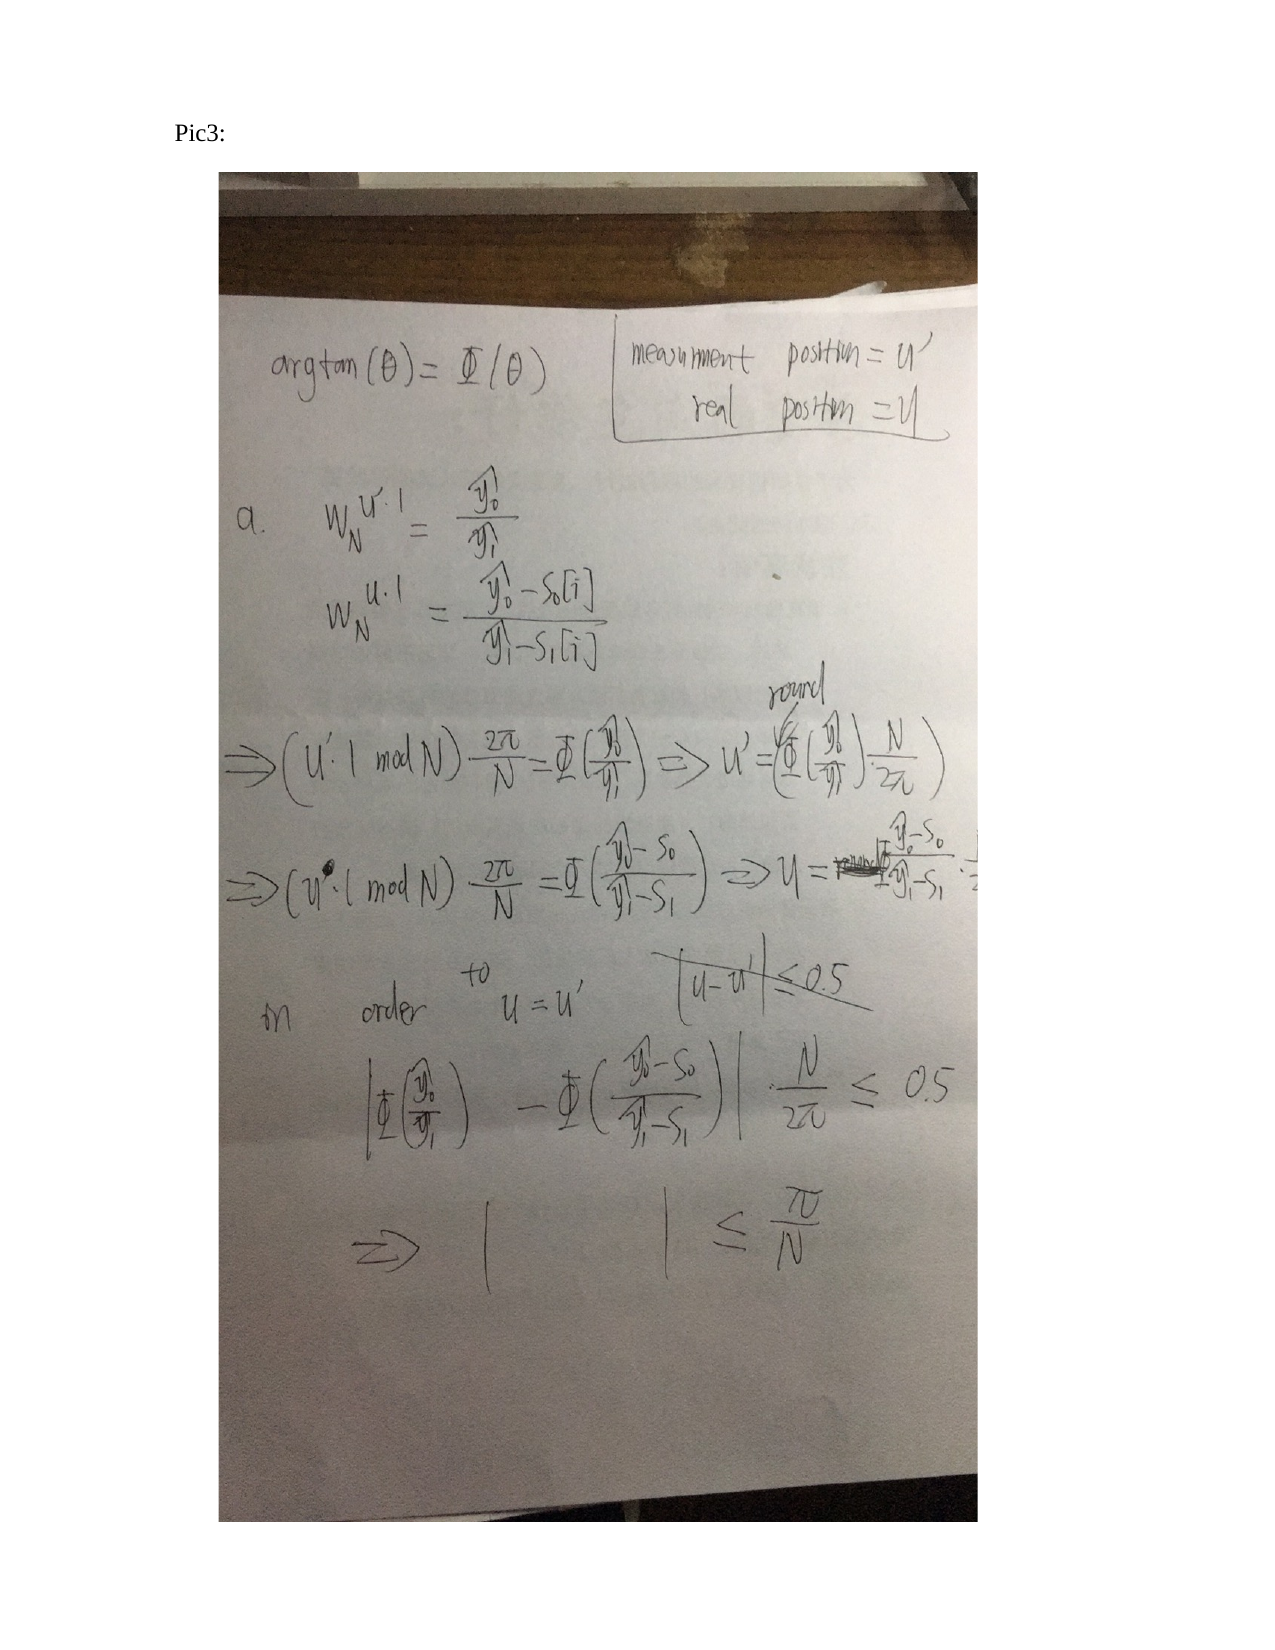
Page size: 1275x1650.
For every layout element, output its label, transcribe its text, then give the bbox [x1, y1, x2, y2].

picture [218, 172, 978, 1522]
text Pic3: [118, 118, 1157, 147]
